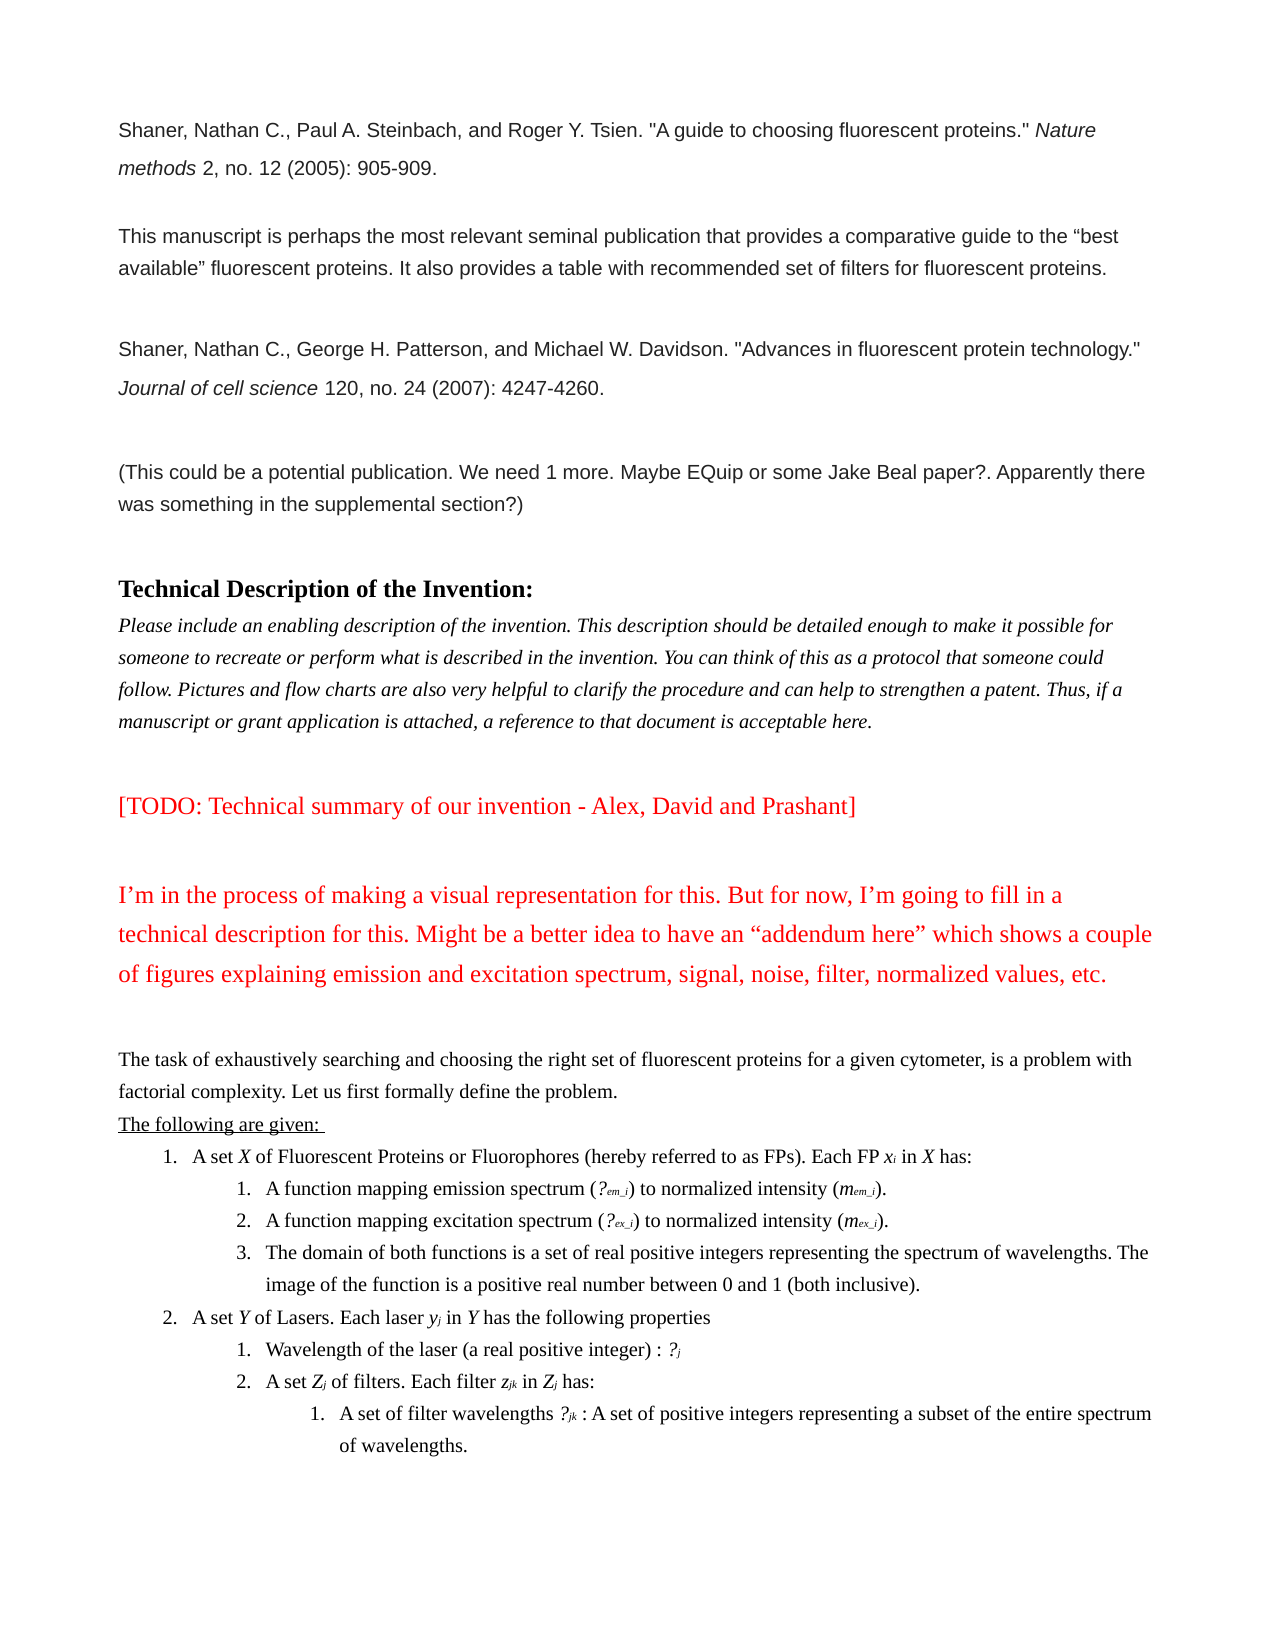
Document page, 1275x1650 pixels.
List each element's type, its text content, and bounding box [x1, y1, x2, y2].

list A set of filter wavelengths ?jk : A set of positive integers representing a subset of the entire spectrum of wavelengths. [309, 1402, 1157, 1457]
text The task of exhaustively searching and choosing the right set of fluorescent proteins for a given cytometer, is a problem with factorial complexity. Let us first formally define the problem. [118, 1048, 1157, 1103]
list A set Zj of filters. Each filter zjk in Zj has: [236, 1369, 1157, 1393]
list The domain of both functions is a set of real positive integers representing the spectrum of wavelengths. The image of the function is a positive real number between 0 and 1 (both inclusive). [236, 1241, 1157, 1296]
text Please include an enabling description of the invention. This description should be detailed enough to make it possible for someone to recreate or perform what is described in the invention. You can think of this as a protocol that someone could follow. Pictures and flow charts are also very helpful to clarify the procedure and can help to strengthen a patent. Thus, if a manuscript or grant application is attached, a reference to that document is acceptable here. [118, 613, 1157, 733]
text (This could be a potential publication. We need 1 more. Maybe EQuip or some Jake Beal paper?. Apparently there was something in the supplemental section?) [118, 460, 1157, 516]
text Shaner, Nathan C., George H. Patterson, and Michael W. Davidson. "Advances in fluorescent protein technology." Journal of cell science 120, no. 24 (2007): 4247-4260. [118, 337, 1157, 400]
list A set Y of Lasers. Each laser yj in Y has the following properties [162, 1305, 1157, 1328]
text This manuscript is perhaps the most relevant seminal publication that provides a comparative guide to the “best available” fluorescent proteins. It also provides a table with recommended set of filters for fluorescent proteins. [118, 192, 1157, 279]
list A function mapping excitation spectrum (?ex_i) to normalized intensity (mex_i). [236, 1208, 1157, 1232]
text Technical Description of the Invention: [118, 574, 1157, 602]
text The following are given: [118, 1112, 1157, 1135]
text [TODO: Technical summary of our invention - Alex, David and Prashant] [118, 791, 1157, 820]
list A function mapping emission spectrum (?em_i) to normalized intensity (mem_i). [236, 1176, 1157, 1200]
text Shaner, Nathan C., Paul A. Steinbach, and Roger Y. Tsien. "A guide to choosing fluorescent proteins." Nature methods 2, no. 12 (2005): 905-909. [118, 118, 1157, 181]
text I’m in the process of making a visual representation for this. But for now, I’m going to fill in a technical description for this. Might be a better idea to have an “addendum here” which shows a couple of figures explaining emission and excitation spectrum, signal, noise, filter, normalized values, etc. [118, 880, 1157, 988]
list Wavelength of the laser (a real positive integer) : ?j [236, 1337, 1157, 1361]
list A set X of Fluorescent Proteins or Fluorophores (hereby referred to as FPs). Each FP xi in X has: [162, 1144, 1157, 1167]
